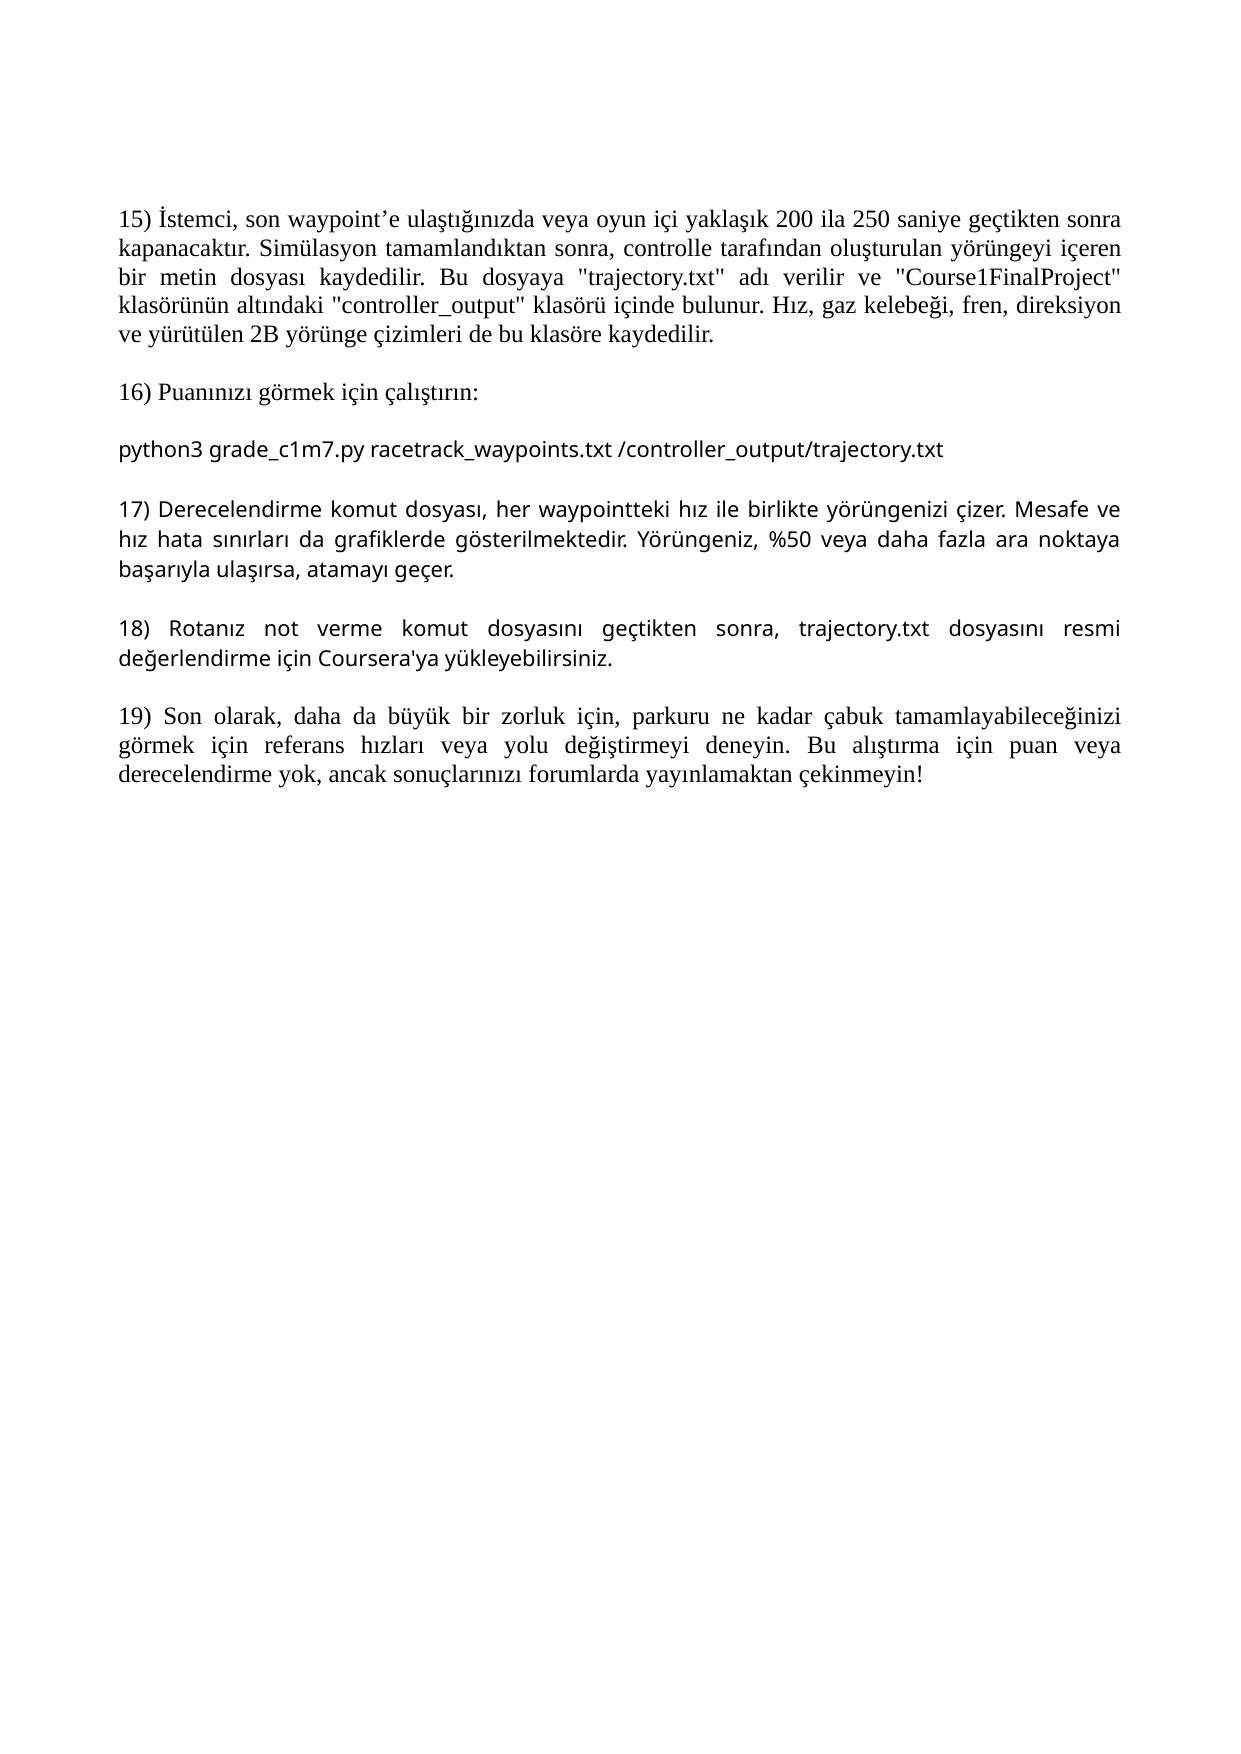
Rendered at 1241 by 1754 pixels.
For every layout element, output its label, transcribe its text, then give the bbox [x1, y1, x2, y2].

text 19) Son olarak, daha da büyük bir zorluk için, parkuru ne kadar çabuk tamamlayabileceğinizi görmek için referans hızları veya yolu değiştirmeyi deneyin. Bu alıştırma için puan veya derecelendirme yok, ancak sonuçlarınızı forumlarda yayınlamaktan çekinmeyin! [118, 701, 1122, 788]
text python3 grade_c1m7.py racetrack_waypoints.txt /controller_output/trajectory.txt [118, 434, 1122, 464]
text 15) İstemci, son waypoint’e ulaştığınızda veya oyun içi yaklaşık 200 ila 250 saniye geçtikten sonra kapanacaktır. Simülasyon tamamlandıktan sonra, controlle tarafından oluşturulan yörüngeyi içeren bir metin dosyası kaydedilir. Bu dosyaya "trajectory.txt" adı verilir ve "Course1FinalProject" klasörünün altındaki "controller_output" klasörü içinde bulunur. Hız, gaz kelebeği, fren, direksiyon ve yürütülen 2B yörünge çizimleri de bu klasöre kaydedilir. [118, 204, 1122, 348]
text 18) Rotanız not verme komut dosyasını geçtikten sonra, trajectory.txt dosyasını resmi değerlendirme için Coursera'ya yükleyebilirsiniz. [118, 613, 1122, 673]
text 17) Derecelendirme komut dosyası, her waypointteki hız ile birlikte yörüngenizi çizer. Mesafe ve hız hata sınırları da grafiklerde gösterilmektedir. Yörüngeniz, %50 veya daha fazla ara noktaya başarıyla ulaşırsa, atamayı geçer. [118, 494, 1122, 583]
text 16) Puanınızı görmek için çalıştırın: [118, 377, 1122, 406]
